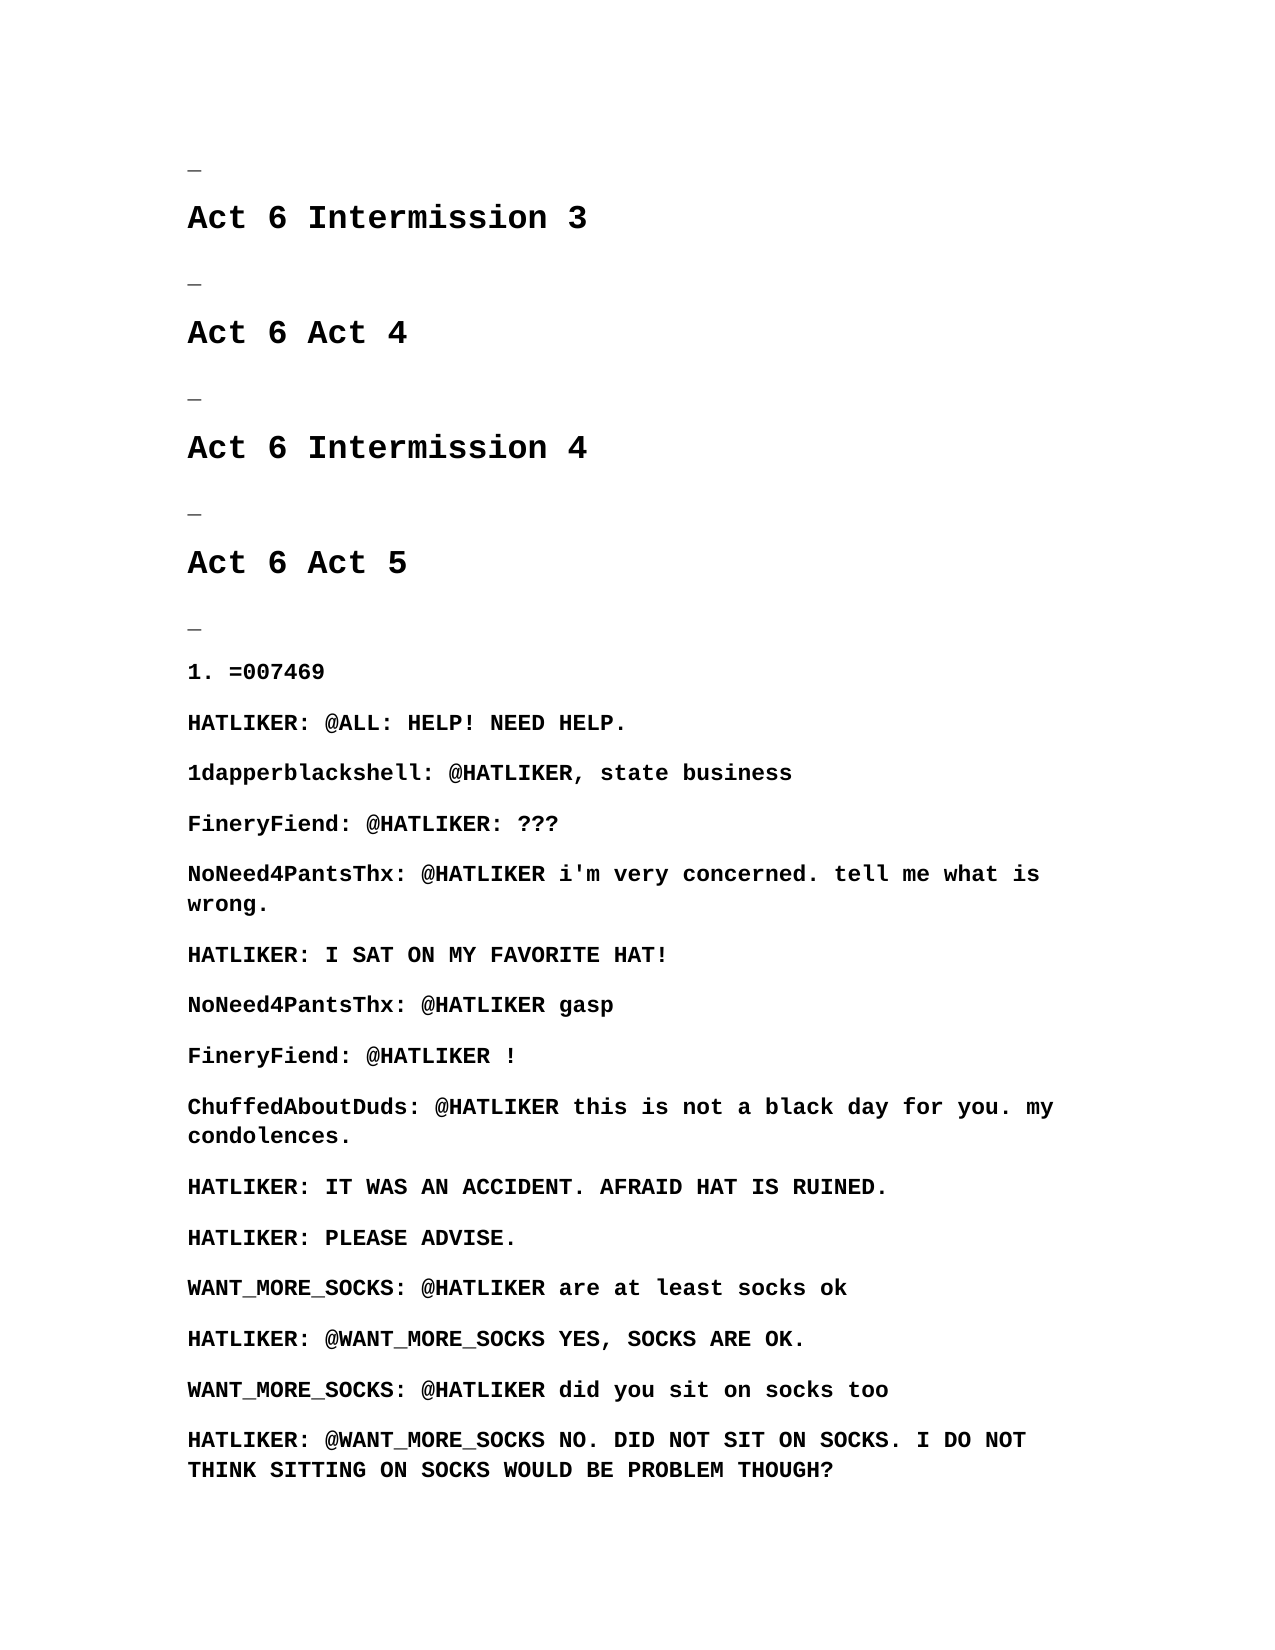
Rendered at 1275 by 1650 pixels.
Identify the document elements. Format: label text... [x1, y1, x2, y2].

text FineryFiend: @HATLIKER ! [187, 1044, 1087, 1070]
text NoNeed4PantsThx: @HATLIKER i'm very concerned. tell me what is wrong. [187, 863, 1087, 918]
text Act 6 Act 5 [187, 545, 1087, 583]
text WANT_MORE_SOCKS: @HATLIKER did you sit on socks too [187, 1378, 1087, 1404]
text NoNeed4PantsThx: @HATLIKER gasp [187, 994, 1087, 1020]
text HATLIKER: I SAT ON MY FAVORITE HAT! [187, 943, 1087, 969]
text HATLIKER: @WANT_MORE_SOCKS YES, SOCKS ARE OK. [187, 1327, 1087, 1353]
text _ [187, 380, 1087, 406]
text ChuffedAboutDuds: @HATLIKER this is not a black day for you. my condolences. [187, 1095, 1087, 1151]
text _ [187, 150, 1087, 176]
text 1. =007469 [187, 660, 1087, 686]
text Act 6 Intermission 4 [187, 430, 1087, 468]
text HATLIKER: IT WAS AN ACCIDENT. AFRAID HAT IS RUINED. [187, 1175, 1087, 1201]
text _ [187, 495, 1087, 521]
text Act 6 Act 4 [187, 316, 1087, 353]
text HATLIKER: @ALL: HELP! NEED HELP. [187, 711, 1087, 737]
text HATLIKER: @WANT_MORE_SOCKS NO. DID NOT SIT ON SOCKS. I DO NOT THINK SITTING ON SOCKS WOULD BE PROBLEM THOUGH? [187, 1428, 1087, 1484]
text _ [187, 265, 1087, 291]
text Act 6 Intermission 3 [187, 201, 1087, 238]
text WANT_MORE_SOCKS: @HATLIKER are at least socks ok [187, 1277, 1087, 1303]
text _ [187, 609, 1087, 636]
text HATLIKER: PLEASE ADVISE. [187, 1226, 1087, 1252]
text FineryFiend: @HATLIKER: ??? [187, 812, 1087, 838]
text 1dapperblackshell: @HATLIKER, state business [187, 761, 1087, 787]
